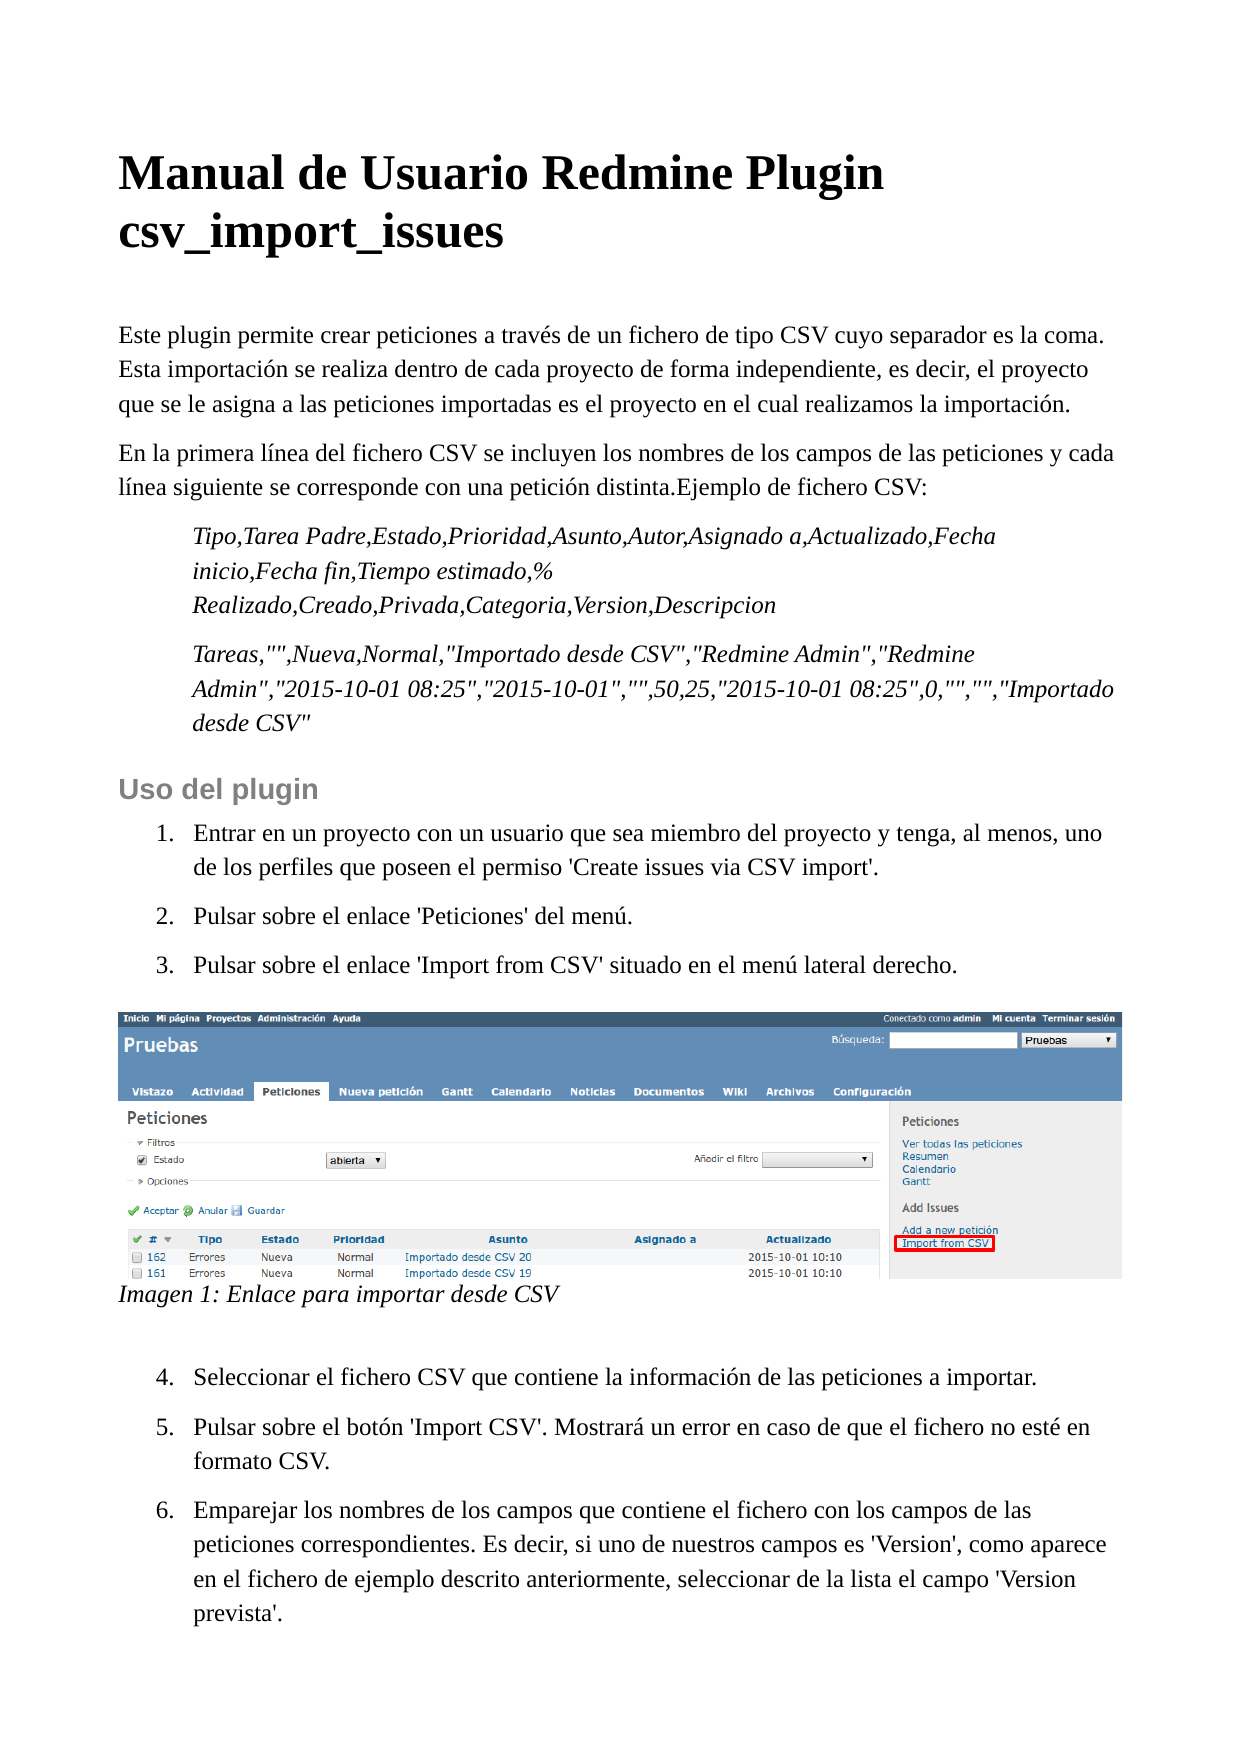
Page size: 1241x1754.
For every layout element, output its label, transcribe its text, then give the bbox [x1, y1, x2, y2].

list Pulsar sobre el botón 'Import CSV'. Mostrará un error en caso de que el fichero no esté en formato CSV. [156, 1412, 1122, 1475]
list Entrar en un proyecto con un usuario que sea miembro del proyecto y tenga, al menos, uno de los perfiles que poseen el permiso 'Create issues via CSV import'. [156, 818, 1122, 881]
list Pulsar sobre el enlace 'Import from CSV' situado en el menú lateral derecho. [156, 951, 1122, 979]
text Este plugin permite crear peticiones a través de un fichero de tipo CSV cuyo separador es la coma. Esta importación se realiza dentro de cada proyecto de forma independiente, es decir, el proyecto que se le asigna a las peticiones importadas es el proyecto en el cual realizamos la importación. [118, 320, 1122, 417]
text Tareas,"",Nueva,Normal,"Importado desde CSV","Redmine Admin","Redmine Admin","2015-10-01 08:25","2015-10-01","",50,25,"2015-10-01 08:25",0,"","","Importado desde CSV" [192, 639, 1122, 737]
subtitle Manual de Usuario Redmine Plugin csv_import_issues [118, 143, 1122, 258]
picture [118, 1012, 1123, 1279]
list Emparejar los nombres de los campos que contiene el fichero con los campos de las peticiones correspondientes. Es decir, si uno de nuestros campos es 'Version', como aparece en el fichero de ejemplo descrito anteriormente, seleccionar de la lista el campo 'Version prevista'. [156, 1495, 1122, 1627]
list Pulsar sobre el enlace 'Peticiones' del menú. [156, 901, 1122, 930]
text Imagen 1: Enlace para importar desde CSV [118, 1279, 1122, 1308]
text En la primera línea del fichero CSV se incluyen los nombres de los campos de las peticiones y cada línea siguiente se corresponde con una petición distinta.Ejemplo de fichero CSV: [118, 438, 1122, 501]
text Tipo,Tarea Padre,Estado,Prioridad,Asunto,Autor,Asignado a,Actualizado,Fecha inicio,Fecha fin,Tiempo estimado,% Realizado,Creado,Privada,Categoria,Version,Descripcion [192, 521, 1122, 619]
subtitle Uso del plugin [118, 772, 1122, 805]
list Seleccionar el fichero CSV que contiene la información de las peticiones a importar. [156, 1362, 1122, 1391]
